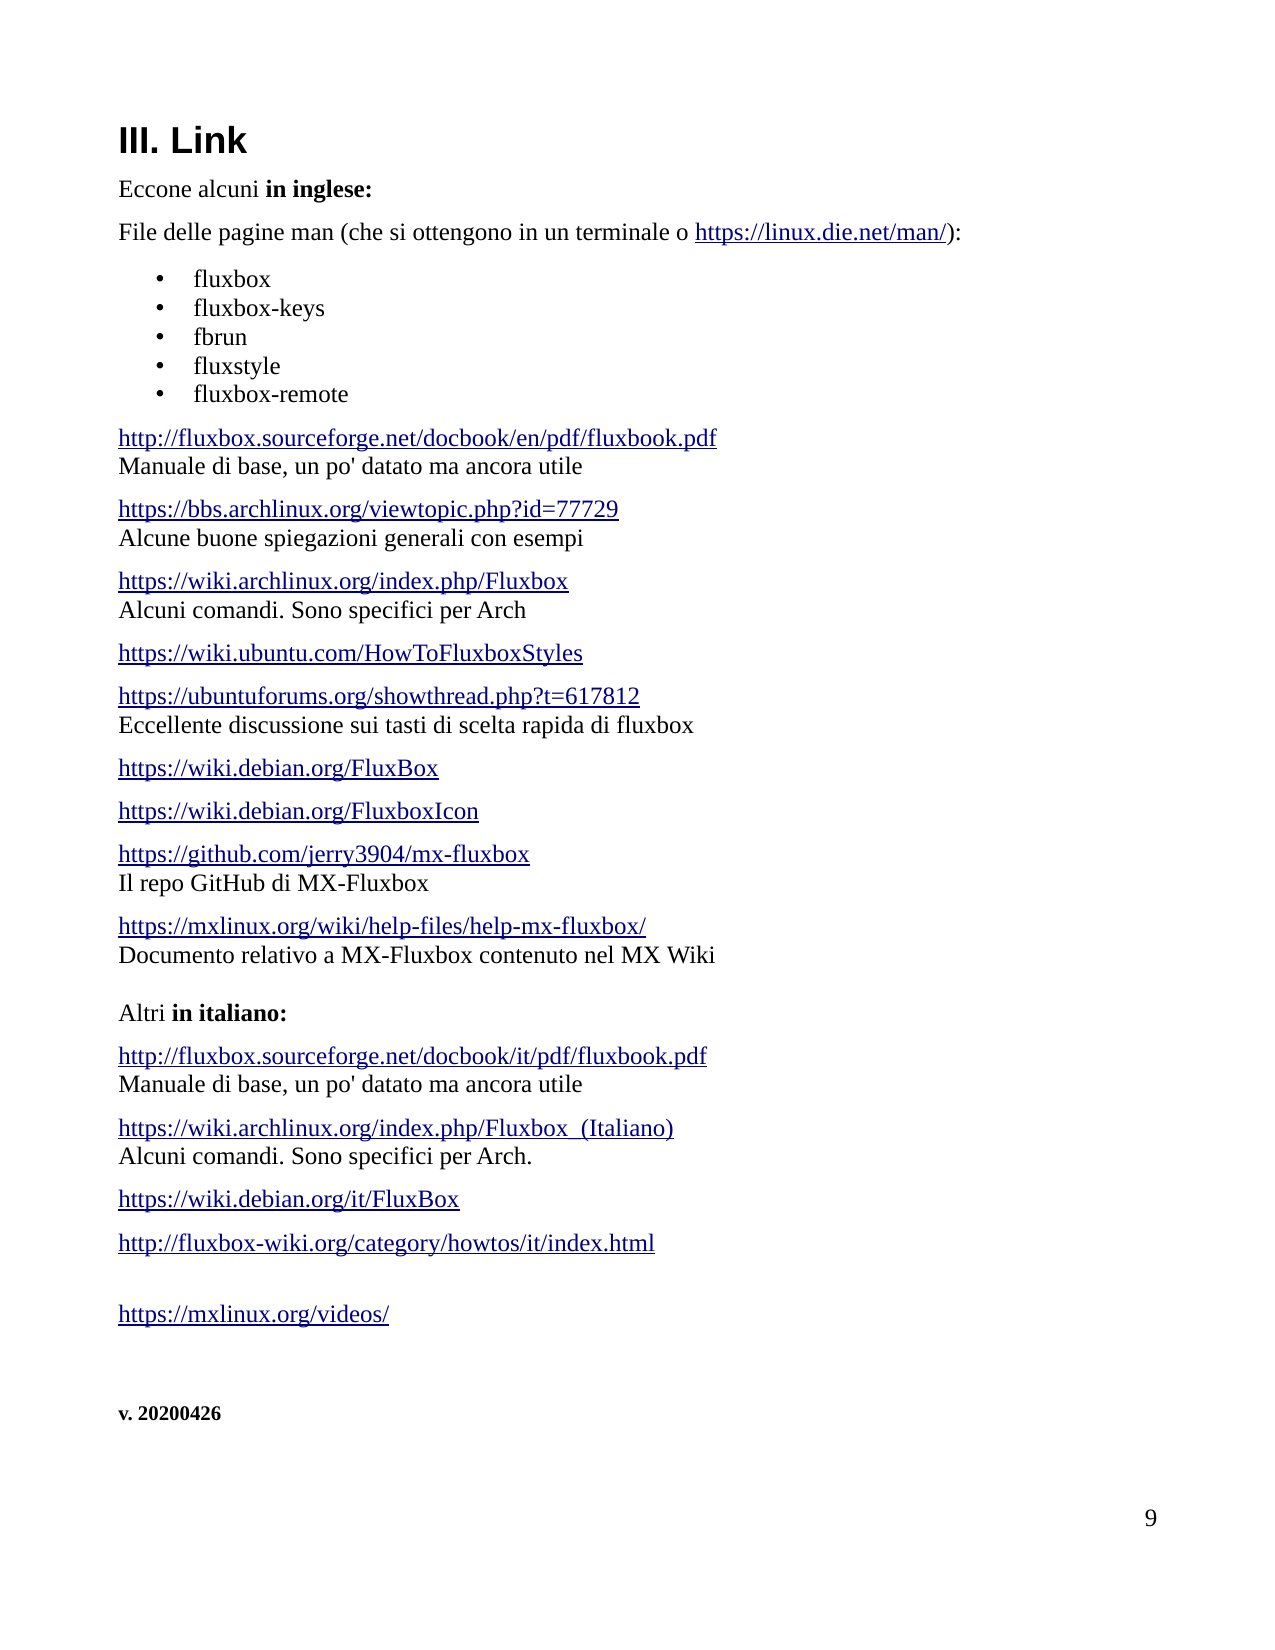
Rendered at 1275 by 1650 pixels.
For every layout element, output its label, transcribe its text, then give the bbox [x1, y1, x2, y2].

list http://fluxbox-wiki.org/category/howtos/it/index.html [118, 1228, 1157, 1256]
list Alcuni comandi. Sono specifici per Arch [118, 595, 1157, 624]
list Manuale di base, un po' datato ma ancora utile [118, 451, 1157, 480]
text Il repo GitHub di MX-Fluxbox [118, 868, 1157, 897]
list fluxbox-keys [156, 293, 1157, 322]
list https://wiki.archlinux.org/index.php/Fluxbox [118, 566, 1157, 595]
list Manuale di base, un po' datato ma ancora utile [118, 1069, 1157, 1098]
list Alcune buone spiegazioni generali con esempi [118, 523, 1157, 552]
text Altri in italiano: [118, 998, 1157, 1026]
text File delle pagine man (che si ottengono in un terminale o https://linux.die.net/man/): [118, 217, 1157, 246]
text Eccellente discussione sui tasti di scelta rapida di fluxbox [118, 710, 1157, 739]
list Eccone alcuni in inglese: [118, 174, 1157, 202]
list Alcuni comandi. Sono specifici per Arch. [118, 1141, 1157, 1170]
list fluxstyle [156, 351, 1157, 379]
list https://wiki.debian.org/FluxBox [118, 753, 1157, 782]
text Documento relativo a MX-Fluxbox contenuto nel MX Wiki [118, 940, 1157, 969]
list fbrun [156, 322, 1157, 351]
list https://bbs.archlinux.org/viewtopic.php?id=77729 [118, 494, 1157, 523]
text https://wiki.archlinux.org/index.php/Fluxbox_(Italiano) [118, 1113, 1157, 1141]
text https://mxlinux.org/wiki/help-files/help-mx-fluxbox/ [118, 911, 1157, 940]
text https://github.com/jerry3904/mx-fluxbox [118, 839, 1157, 868]
list fluxbox-remote [156, 379, 1157, 408]
subtitle III. Link [118, 118, 1157, 161]
list http://fluxbox.sourceforge.net/docbook/en/pdf/fluxbook.pdf [118, 423, 1157, 451]
list https://wiki.debian.org/FluxboxIcon [118, 796, 1157, 825]
text https://mxlinux.org/videos/ [118, 1299, 1157, 1328]
text v. 20200426 [118, 1400, 1157, 1424]
text https://ubuntuforums.org/showthread.php?t=617812 [118, 681, 1157, 710]
list https://wiki.ubuntu.com/HowToFluxboxStyles [118, 638, 1157, 667]
text http://fluxbox.sourceforge.net/docbook/it/pdf/fluxbook.pdf [118, 1041, 1157, 1069]
list fluxbox [156, 264, 1157, 293]
list https://wiki.debian.org/it/FluxBox [118, 1184, 1157, 1213]
